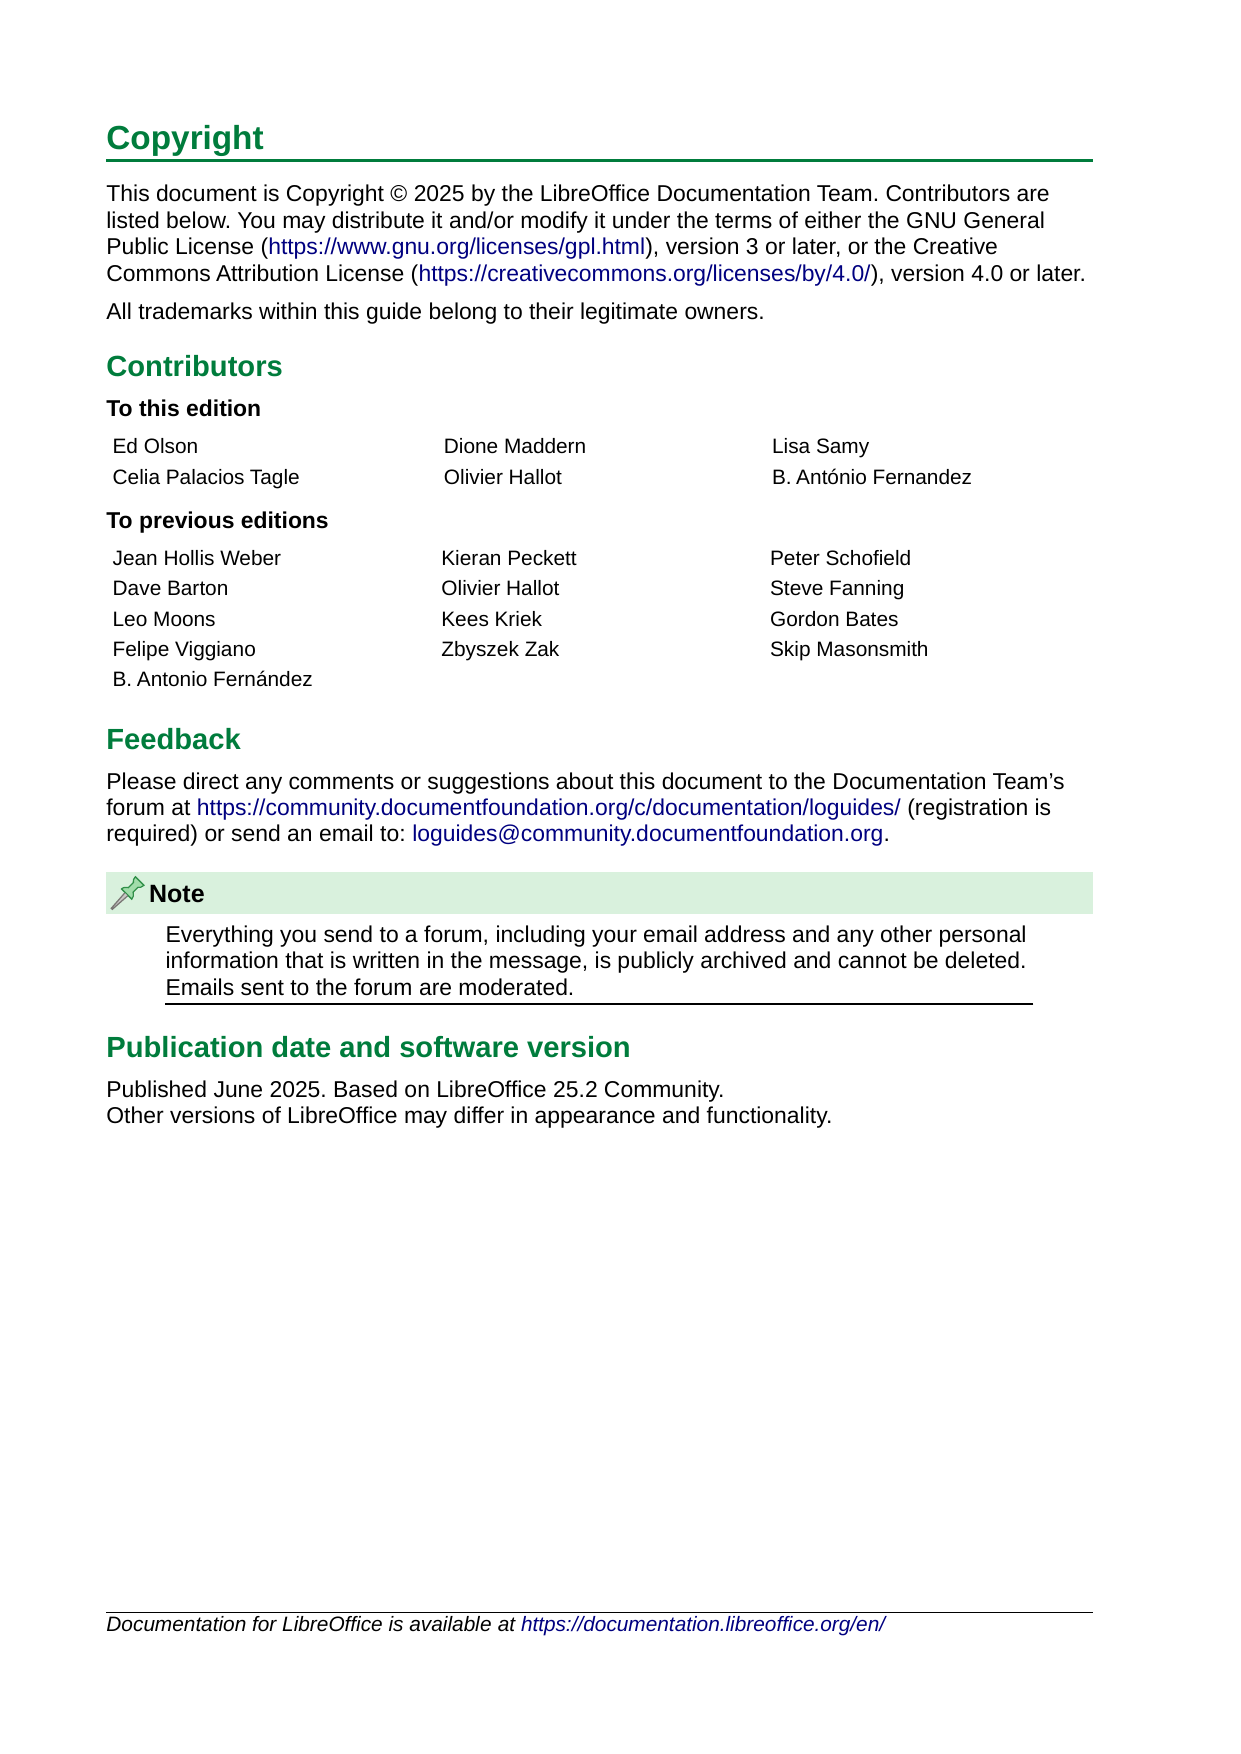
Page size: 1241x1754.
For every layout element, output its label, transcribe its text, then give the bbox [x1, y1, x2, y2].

table_cell Gordon Bates [764, 606, 1093, 637]
table_cell Skip Masonsmith [764, 637, 1093, 667]
table_cell B. António Fernandez [766, 465, 1093, 495]
text To this edition [106, 395, 1093, 422]
table_cell B. Antonio Fernández [106, 667, 435, 697]
subtitle Copyright [106, 118, 1093, 159]
table_header Ed Olson [106, 434, 437, 464]
table_cell Celia Palacios Tagle [106, 465, 437, 495]
table_cell Felipe Viggiano [106, 637, 435, 667]
table_cell Zbyszek Zak [435, 637, 764, 667]
table_cell Steve Fanning [764, 576, 1093, 606]
table_header Dione Maddern [438, 434, 766, 464]
subtitle Note [148, 872, 1093, 914]
table_cell [764, 667, 1093, 697]
table_header Lisa Samy [766, 434, 1093, 464]
text To previous editions [106, 507, 1093, 533]
text All trademarks within this guide belong to their legitimate owners. [106, 298, 1093, 325]
table_cell Dave Barton [106, 576, 435, 606]
table_header Peter Schofield [764, 546, 1093, 576]
table_cell Leo Moons [106, 606, 435, 637]
subtitle Feedback [106, 722, 1093, 755]
table_cell Olivier Hallot [438, 465, 766, 495]
text This document is Copyright © 2025 by the LibreOffice Documentation Team. Contributors are listed below. You may distribute it and/or modify it under the terms of either the GNU General Public License (https://www.gnu.org/licenses/gpl.html), version 3 or later, or the Creative Commons Attribution License (https://creativecommons.org/licenses/by/4.0/), version 4.0 or later. [106, 180, 1093, 286]
table_header Kieran Peckett [435, 546, 764, 576]
subtitle Contributors [106, 349, 1093, 383]
subtitle Publication date and software version [106, 1029, 1093, 1063]
text Everything you send to a forum, including your email address and any other personal information that is written in the message, is publicly archived and cannot be deleted. Emails sent to the forum are moderated. [165, 921, 1033, 1003]
table_cell [435, 667, 764, 697]
table_cell Kees Kriek [435, 606, 764, 637]
table_header Jean Hollis Weber [106, 546, 435, 576]
text Published June 2025. Based on LibreOffice 25.2 Community. Other versions of LibreOffice may differ in appearance and functionality. [106, 1076, 1093, 1128]
text Please direct any comments or suggestions about this document to the Documentation Team’s forum at https://community.documentfoundation.org/c/documentation/loguides/ (registration is required) or send an email to: loguides@community.documentfoundation.org. [106, 768, 1093, 847]
table_cell Olivier Hallot [435, 576, 764, 606]
